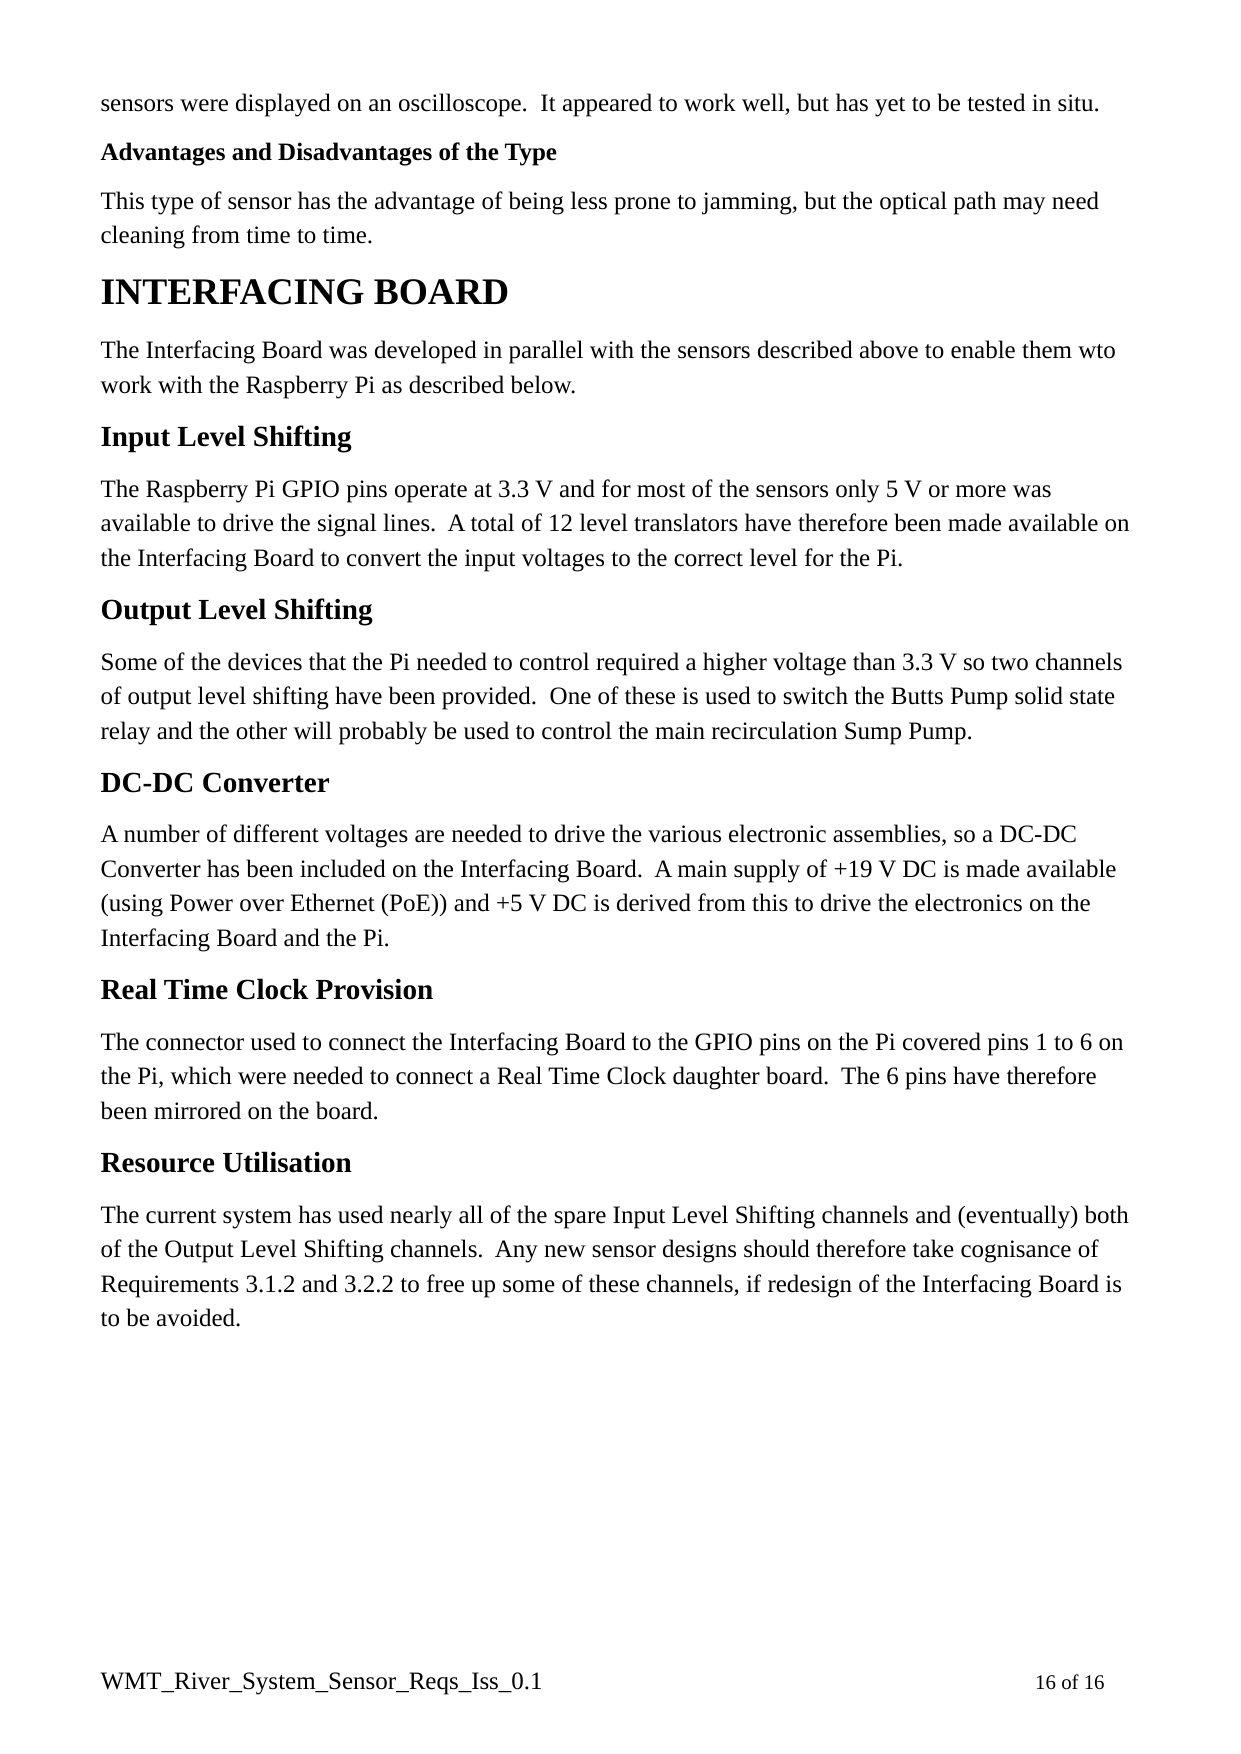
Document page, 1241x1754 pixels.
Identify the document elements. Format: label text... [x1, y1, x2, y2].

text DC-DC Converter [100, 765, 1140, 798]
text A number of different voltages are needed to drive the various electronic assemblies, so a DC-DC Converter has been included on the Interfacing Board. A main supply of +19 V DC is made available (using Power over Ethernet (PoE)) and +5 V DC is derived from this to drive the electronics on the Interfacing Board and the Pi. [100, 819, 1140, 952]
text Resource Utilisation [100, 1145, 1140, 1178]
text sensors were displayed on an oscilloscope. It appeared to work well, but has yet to be tested in situ. [100, 88, 1140, 116]
text Some of the devices that the Pi needed to control required a higher voltage than 3.3 V so two channels of output level shifting have been provided. One of these is used to switch the Butts Pump solid state relay and the other will probably be used to control the main recirculation Sump Pump. [100, 647, 1140, 744]
text Real Time Clock Provision [100, 972, 1140, 1006]
text INTERFACING BOARD [100, 269, 1140, 312]
text Output Level Shifting [100, 592, 1140, 626]
text The Interfacing Board was developed in parallel with the sensors described above to enable them wto work with the Raspberry Pi as described below. [100, 336, 1140, 399]
text This type of sensor has the advantage of being less prone to jamming, but the optical path may need cleaning from time to time. [100, 186, 1140, 249]
text Advantages and Disadvantages of the Type [100, 137, 1140, 166]
text The Raspberry Pi GPIO pins operate at 3.3 V and for most of the sensors only 5 V or more was available to drive the signal lines. A total of 12 level translators have therefore been made available on the Interfacing Board to convert the input voltages to the correct level for the Pi. [100, 474, 1140, 572]
text The connector used to connect the Interfacing Board to the GPIO pins on the Pi covered pins 1 to 6 on the Pi, which were needed to connect a Real Time Clock daughter board. The 6 pins have therefore been mirrored on the board. [100, 1027, 1140, 1124]
text Input Level Shifting [100, 419, 1140, 453]
text The current system has used nearly all of the spare Input Level Shifting channels and (eventually) both of the Output Level Shifting channels. Any new sensor designs should therefore take cognisance of Requirements 3.1.2 and 3.2.2 to free up some of these channels, if redesign of the Interfacing Board is to be avoided. [100, 1200, 1140, 1332]
